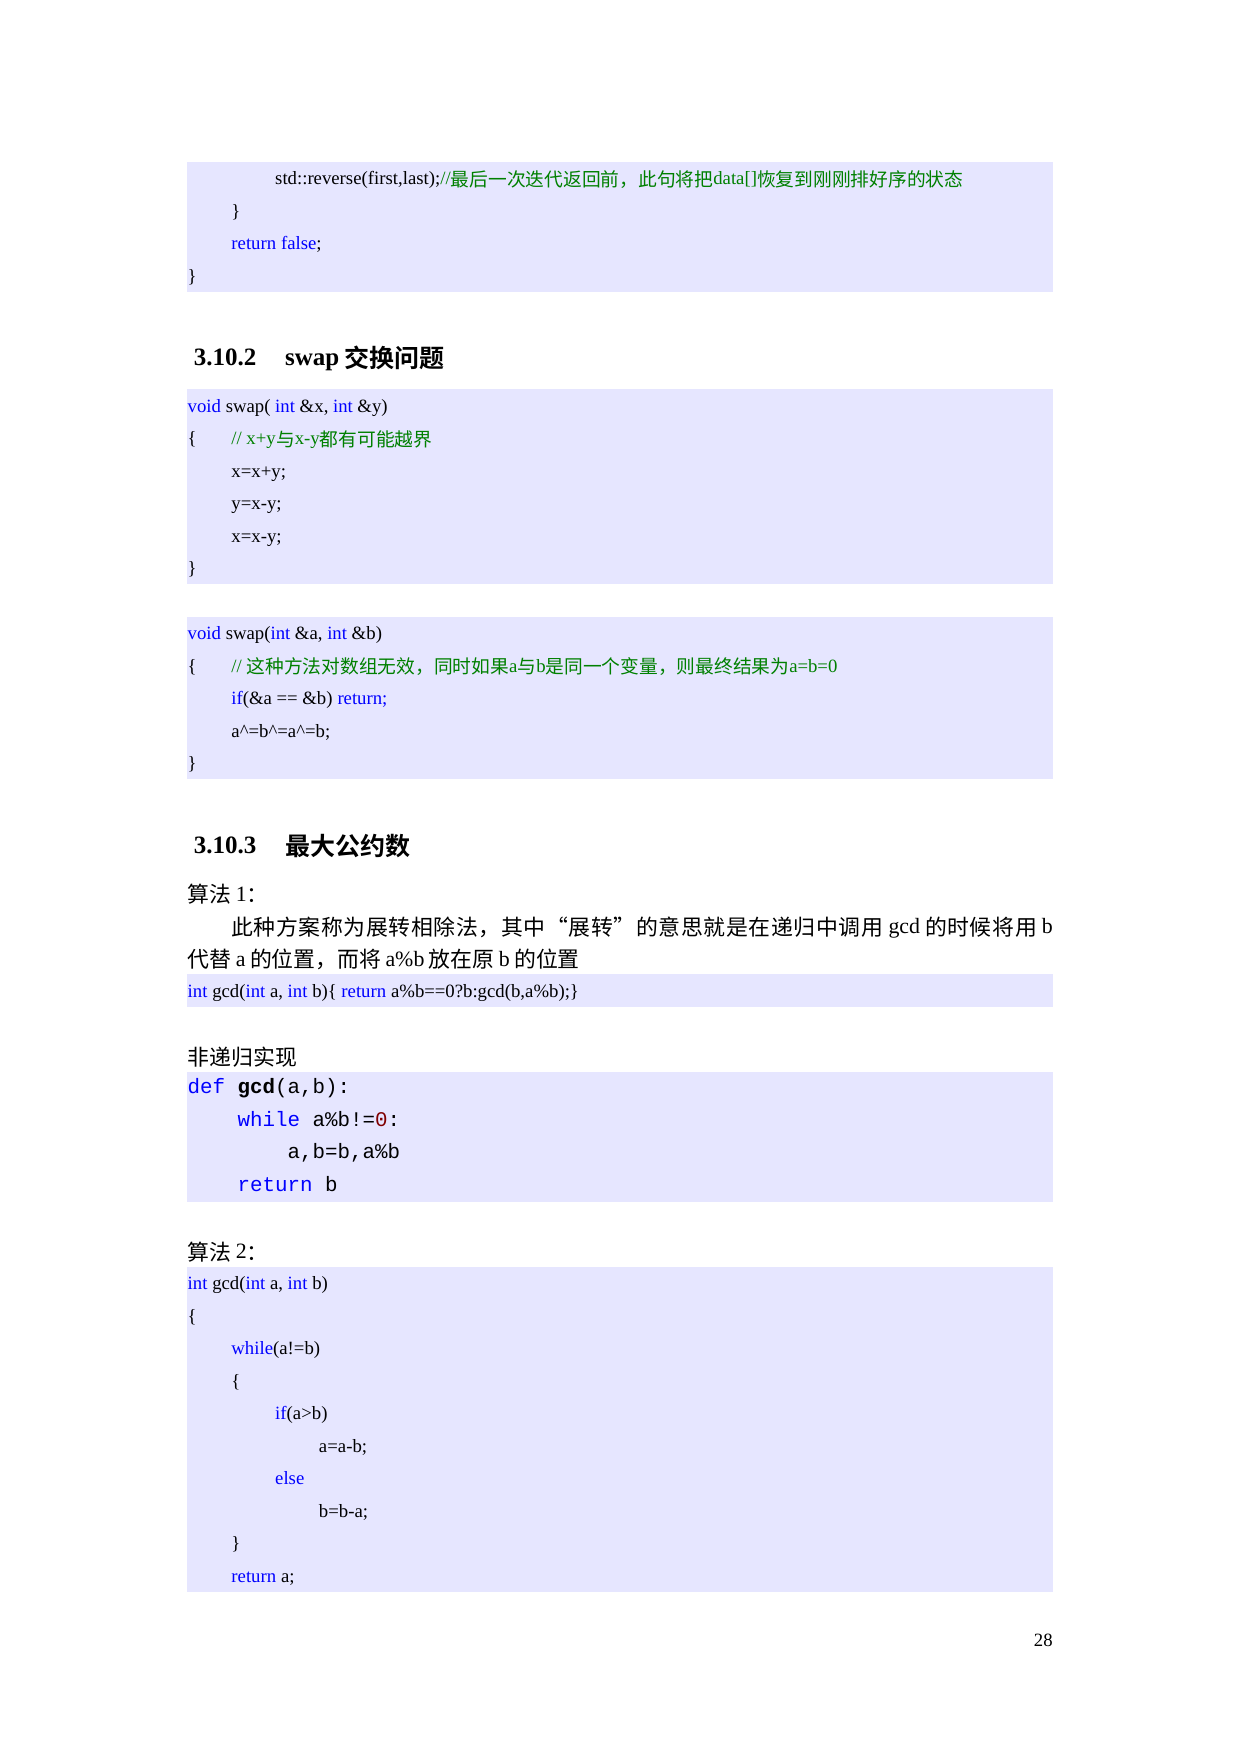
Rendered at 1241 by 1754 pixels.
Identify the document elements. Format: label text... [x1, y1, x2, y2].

subtitle swap交换问题 [187, 324, 1053, 389]
text { [187, 1299, 1053, 1332]
text b=b-a; [187, 1494, 1053, 1527]
text a,b=b,a%b [187, 1137, 1053, 1169]
text 算法1： [187, 877, 1053, 909]
text int gcd(int a, int b){ return a%b==0?b:gcd(b,a%b);} [187, 974, 1053, 1007]
text { // x+y与x-y都有可能越界 [187, 422, 1053, 454]
text std::reverse(first,last);//最后一次迭代返回前，此句将把data[]恢复到刚刚排好序的状态 [187, 162, 1053, 194]
text { // 这种方法对数组无效，同时如果a与b是同一个变量，则最终结果为a=b=0 [187, 649, 1053, 682]
text } [187, 194, 1053, 227]
text while a%b!=0: [187, 1104, 1053, 1137]
text int gcd(int a, int b) [187, 1267, 1053, 1299]
text } [187, 259, 1053, 292]
text } [187, 552, 1053, 584]
text x=x-y; [187, 519, 1053, 552]
text while(a!=b) [187, 1332, 1053, 1364]
text if(&a == &b) return; [187, 682, 1053, 714]
text void swap( int &x, int &y) [187, 389, 1053, 422]
text { [187, 1364, 1053, 1397]
text return b [187, 1169, 1053, 1202]
text def gcd(a,b): [187, 1072, 1053, 1104]
text 非递归实现 [187, 1039, 1053, 1072]
text } [187, 747, 1053, 779]
text 此种方案称为展转相除法，其中“展转”的意思就是在递归中调用gcd的时候将用b代替a的位置，而将a%b放在原b的位置 [187, 909, 1053, 974]
text x=x+y; [187, 454, 1053, 487]
text y=x-y; [187, 487, 1053, 519]
text a=a-b; [187, 1429, 1053, 1462]
text return false; [187, 227, 1053, 259]
text } [187, 1527, 1053, 1559]
subtitle 最大公约数 [187, 812, 1053, 877]
text 算法2： [187, 1234, 1053, 1267]
text else [187, 1462, 1053, 1494]
text void swap(int &a, int &b) [187, 617, 1053, 649]
text a^=b^=a^=b; [187, 714, 1053, 747]
text if(a>b) [187, 1397, 1053, 1429]
text return a; [187, 1559, 1053, 1592]
